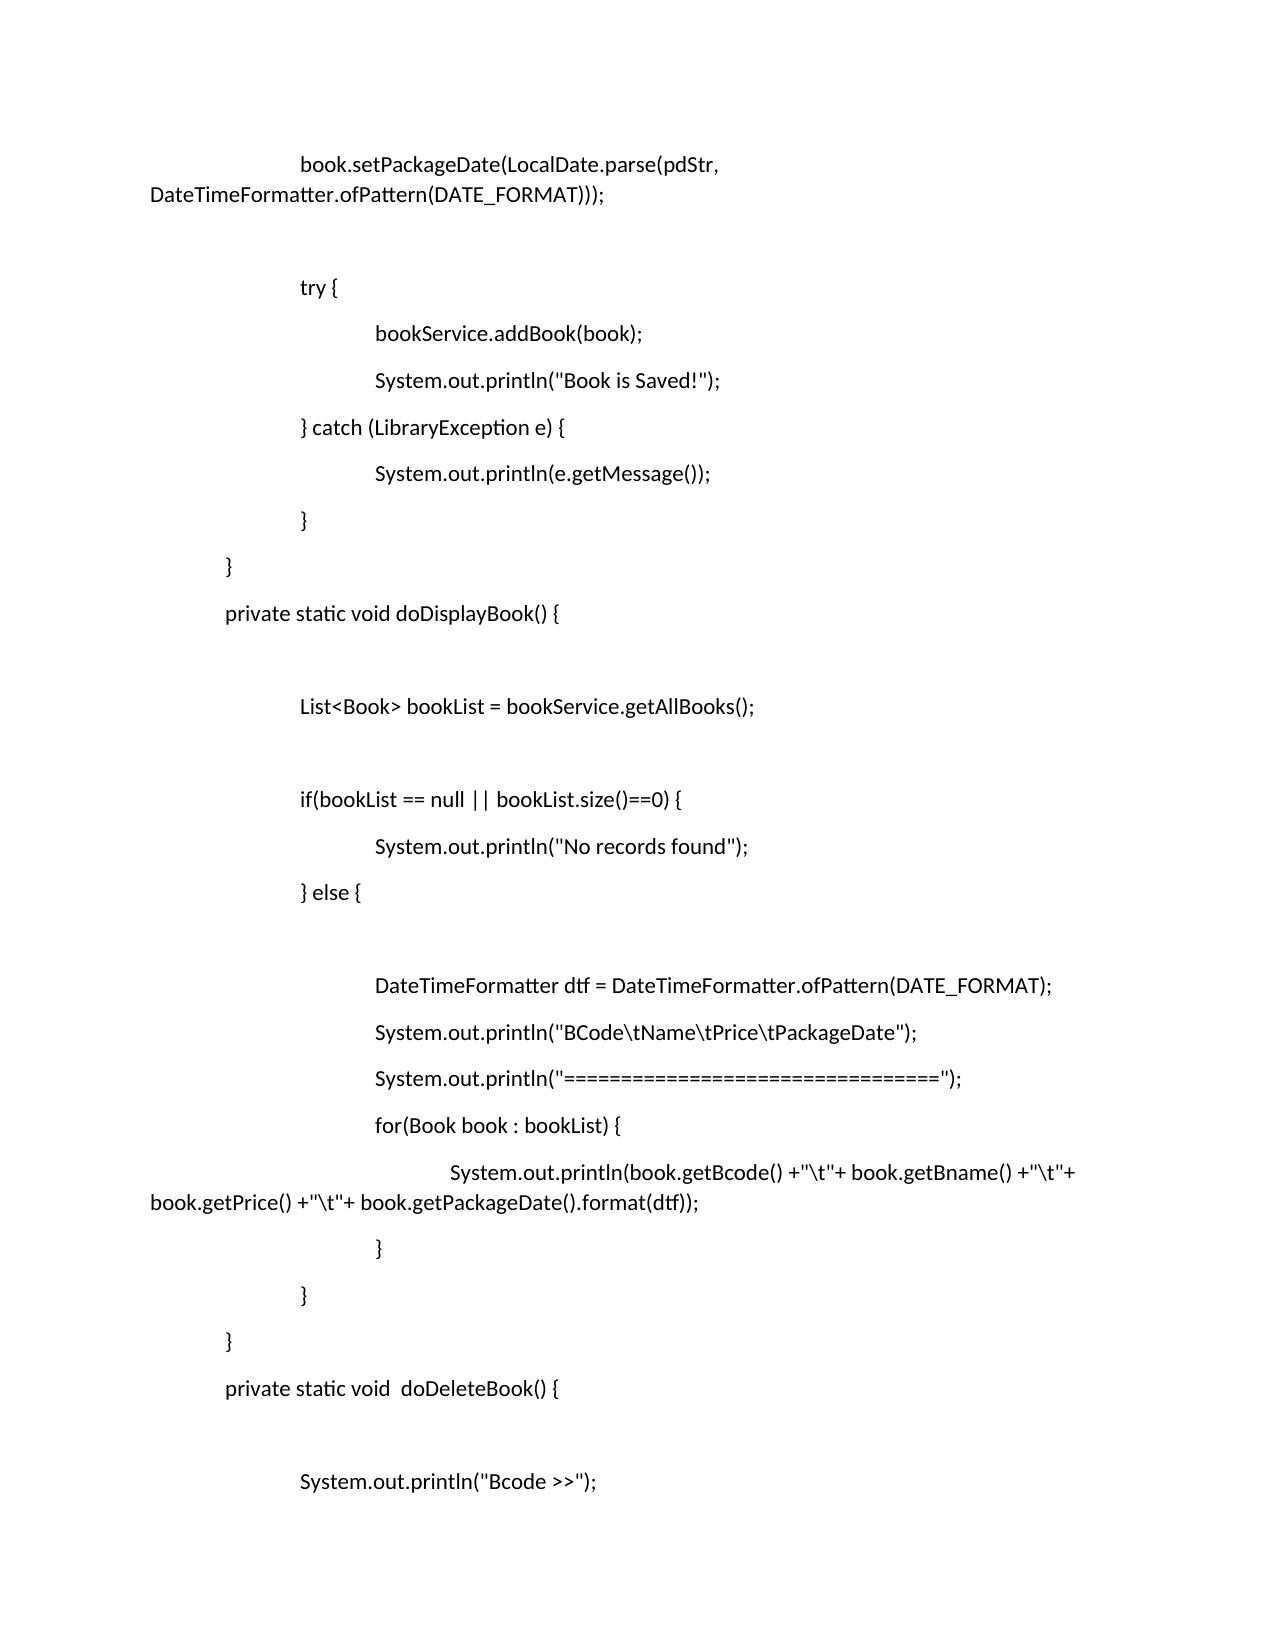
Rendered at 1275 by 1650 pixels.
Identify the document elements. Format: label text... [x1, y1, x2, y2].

text private static void doDisplayBook() { [150, 599, 1125, 627]
text private static void doDeleteBook() { [150, 1374, 1125, 1402]
text } [150, 1281, 1125, 1309]
text for(Book book : bookList) { [150, 1111, 1125, 1139]
text try { [150, 273, 1125, 301]
text System.out.println("Bcode >>"); [150, 1467, 1125, 1495]
text } else { [150, 878, 1125, 906]
text System.out.println("No records found"); [150, 832, 1125, 860]
text book.setPackageDate(LocalDate.parse(pdStr, DateTimeFormatter.ofPattern(DATE_FORMAT))); [150, 150, 1125, 208]
text } [150, 1327, 1125, 1355]
text } [150, 552, 1125, 580]
text System.out.println("Book is Saved!"); [150, 366, 1125, 394]
text List<Book> bookList = bookService.getAllBooks(); [150, 692, 1125, 720]
text System.out.println("BCode\tName\tPrice\tPackageDate"); [150, 1018, 1125, 1046]
text System.out.println(book.getBcode() +"\t"+ book.getBname() +"\t"+ book.getPrice() +"\t"+ book.getPackageDate().format(dtf)); [150, 1158, 1125, 1216]
text } [150, 506, 1125, 534]
text DateTimeFormatter dtf = DateTimeFormatter.ofPattern(DATE_FORMAT); [150, 971, 1125, 999]
text System.out.println(e.getMessage()); [150, 459, 1125, 487]
text System.out.println("================================="); [150, 1064, 1125, 1093]
text } catch (LibraryException e) { [150, 413, 1125, 441]
text } [150, 1234, 1125, 1262]
text if(bookList == null || bookList.size()==0) { [150, 785, 1125, 813]
text bookService.addBook(book); [150, 319, 1125, 348]
